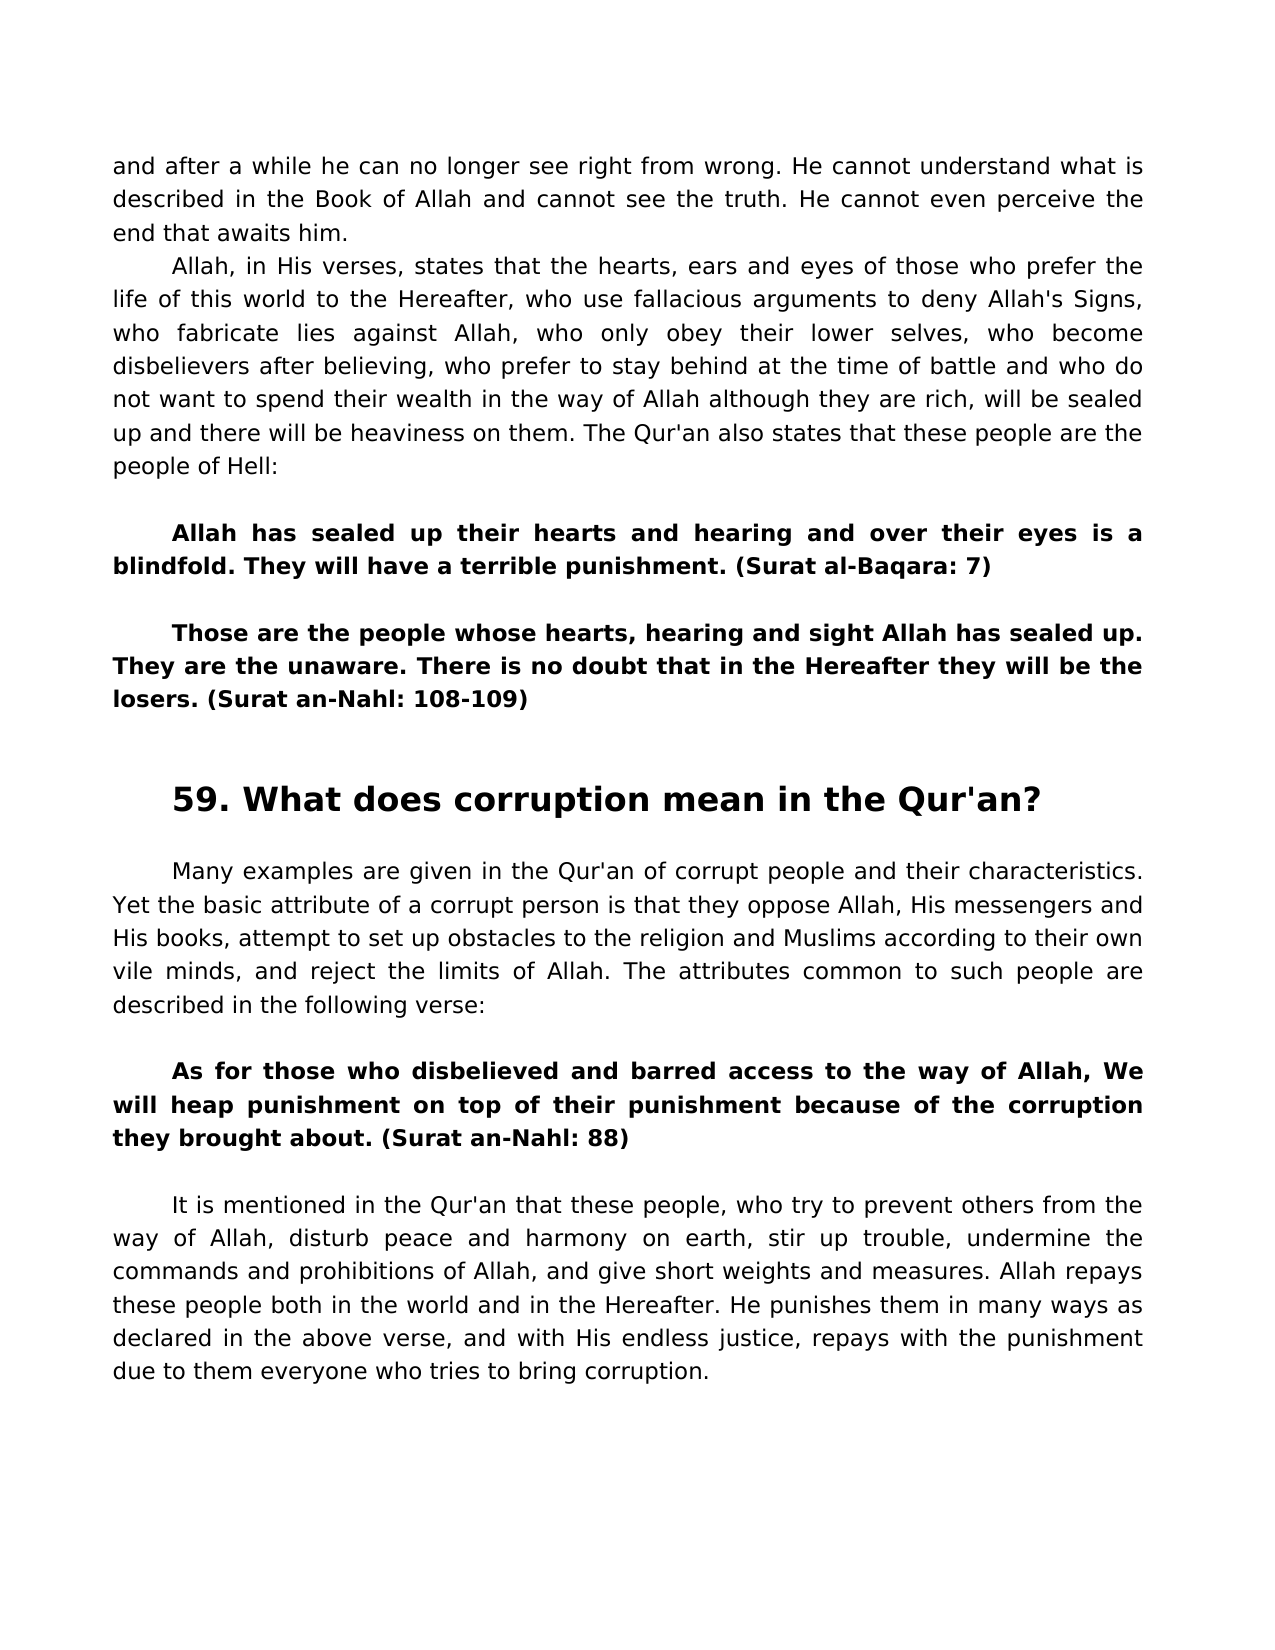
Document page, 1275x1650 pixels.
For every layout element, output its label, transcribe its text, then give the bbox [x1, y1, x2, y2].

text It is mentioned in the Qur'an that these people, who try to prevent others from the way of Allah, disturb peace and harmony on earth, stir up trouble, undermine the commands and prohibitions of Allah, and give short weights and measures. Allah repays these people both in the world and in the Hereafter. He punishes them in many ways as declared in the above verse, and with His endless justice, repays with the punishment due to them everyone who tries to bring corruption. [112, 1186, 1145, 1386]
text and after a while he can no longer see right from wrong. He cannot understand what is described in the Book of Allah and cannot see the truth. He cannot even perceive the end that awaits him. [112, 148, 1145, 248]
text Allah, in His verses, states that the hearts, ears and eyes of those who prefer the life of this world to the Hereafter, who use fallacious arguments to deny Allah's Signs, who fabricate lies against Allah, who only obey their lower selves, who become disbelievers after believing, who prefer to stay behind at the time of battle and who do not want to spend their wealth in the way of Allah although they are rich, will be sealed up and there will be heaviness on them. The Qur'an also states that these people are the people of Hell: [112, 248, 1145, 481]
text Allah has sealed up their hearts and hearing and over their eyes is a blindfold. They will have a terrible punishment. (Surat al-Baqara: 7) [112, 514, 1145, 581]
text Many examples are given in the Qur'an of corrupt people and their characteristics. Yet the basic attribute of a corrupt person is that they oppose Allah, His messengers and His books, attempt to set up obstacles to the religion and Muslims according to their own vile minds, and reject the limits of Allah. The attributes common to such people are described in the following verse: [112, 853, 1145, 1020]
text 59. What does corruption mean in the Qur'an? [112, 781, 1145, 820]
text As for those who disbelieved and barred access to the way of Allah, We will heap punishment on top of their punishment because of the corruption they brought about. (Surat an-Nahl: 88) [112, 1053, 1145, 1153]
text Those are the people whose hearts, hearing and sight Allah has sealed up. They are the unaware. There is no doubt that in the Hereafter they will be the losers. (Surat an-Nahl: 108-109) [112, 614, 1145, 714]
